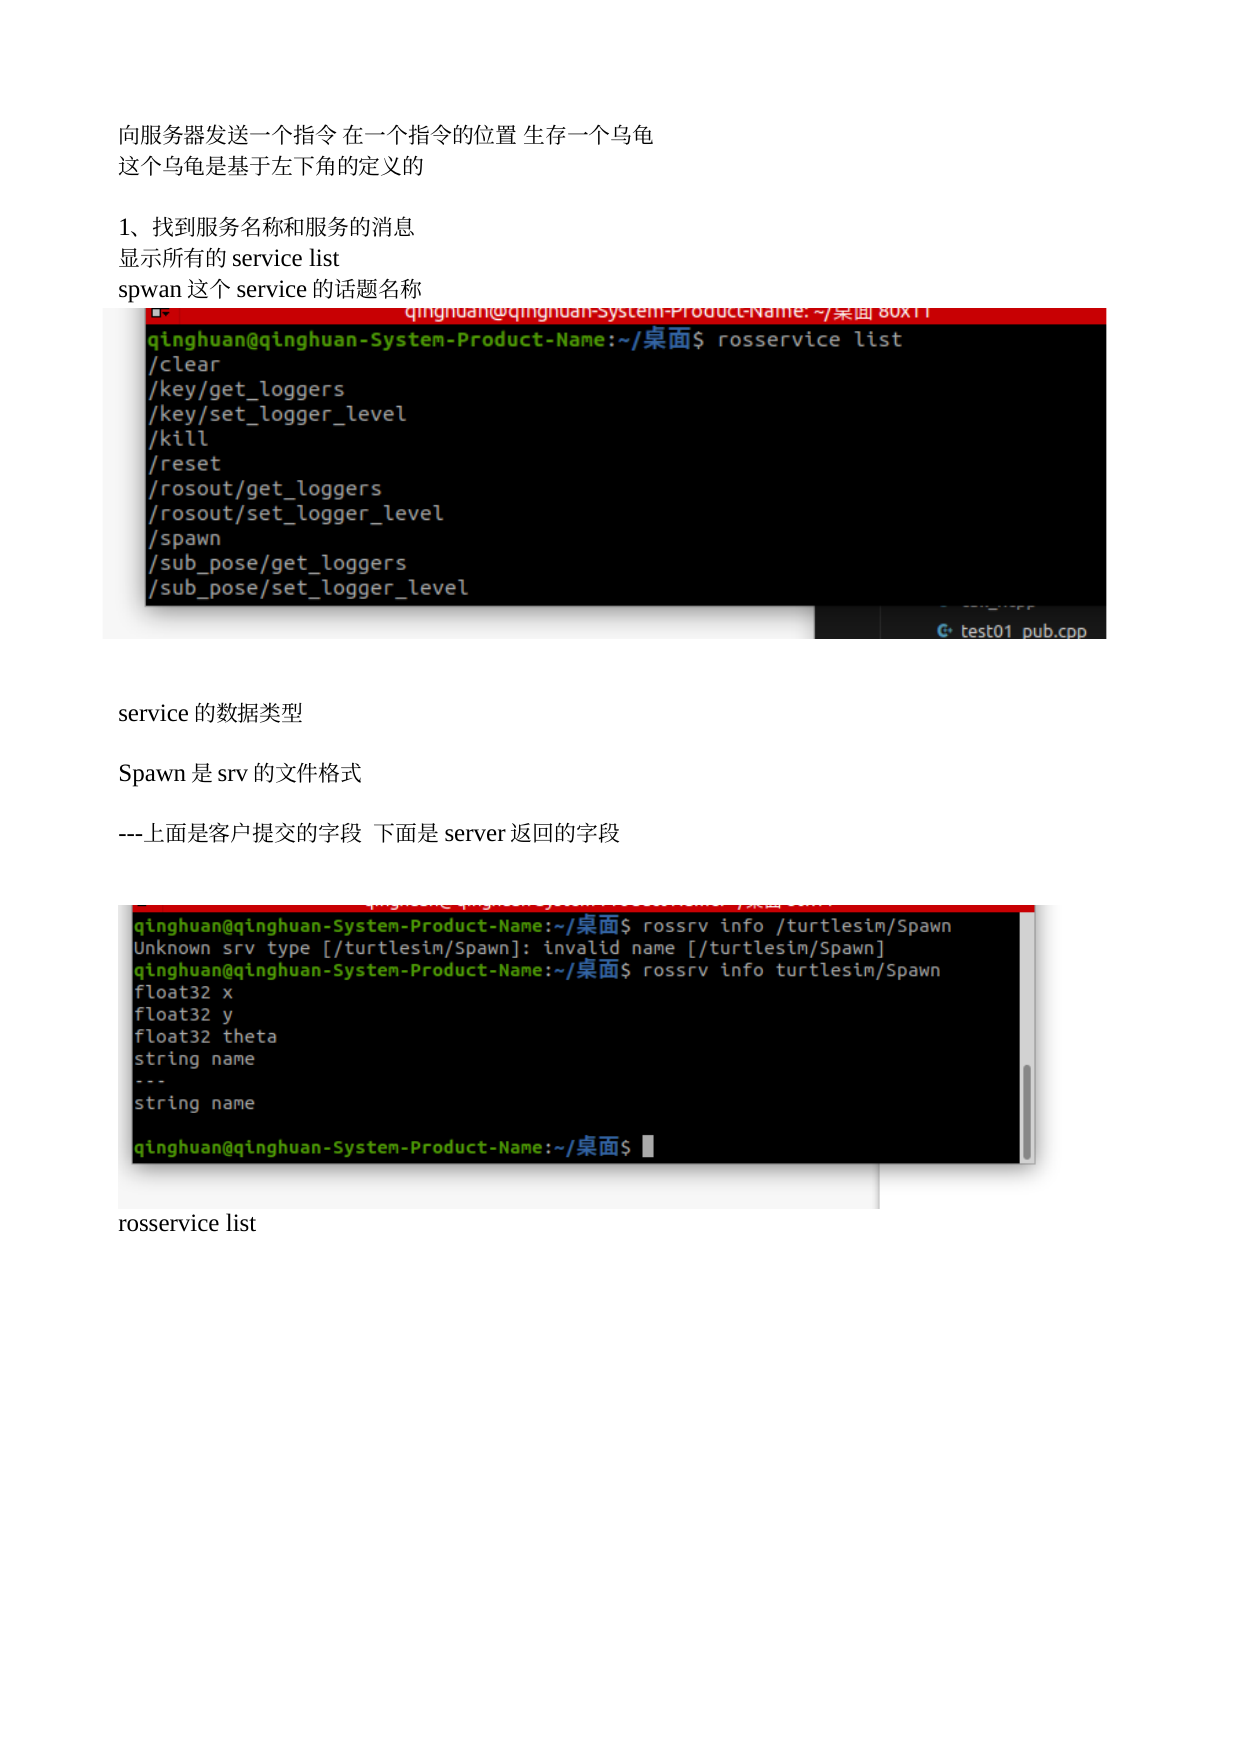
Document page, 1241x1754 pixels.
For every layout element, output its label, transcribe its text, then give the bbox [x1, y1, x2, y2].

text service的数据类型 [118, 696, 1122, 727]
text 显示所有的service list [118, 241, 1122, 273]
text rosservice list [118, 1209, 1122, 1237]
text 向服务器发送一个指令 在一个指令的位置 生存一个乌龟 [118, 118, 1122, 149]
text ---上面是客户提交的字段 下面是 server返回的字段 [118, 816, 1122, 848]
picture [118, 905, 1123, 1209]
text 1、找到服务名称和服务的消息 [118, 210, 1122, 241]
text Spawn是srv的文件格式 [118, 756, 1122, 787]
text spwan这个 service的话题名称 [118, 273, 1122, 304]
picture [102, 308, 1107, 639]
text 这个乌龟是基于左下角的定义的 [118, 149, 1122, 181]
